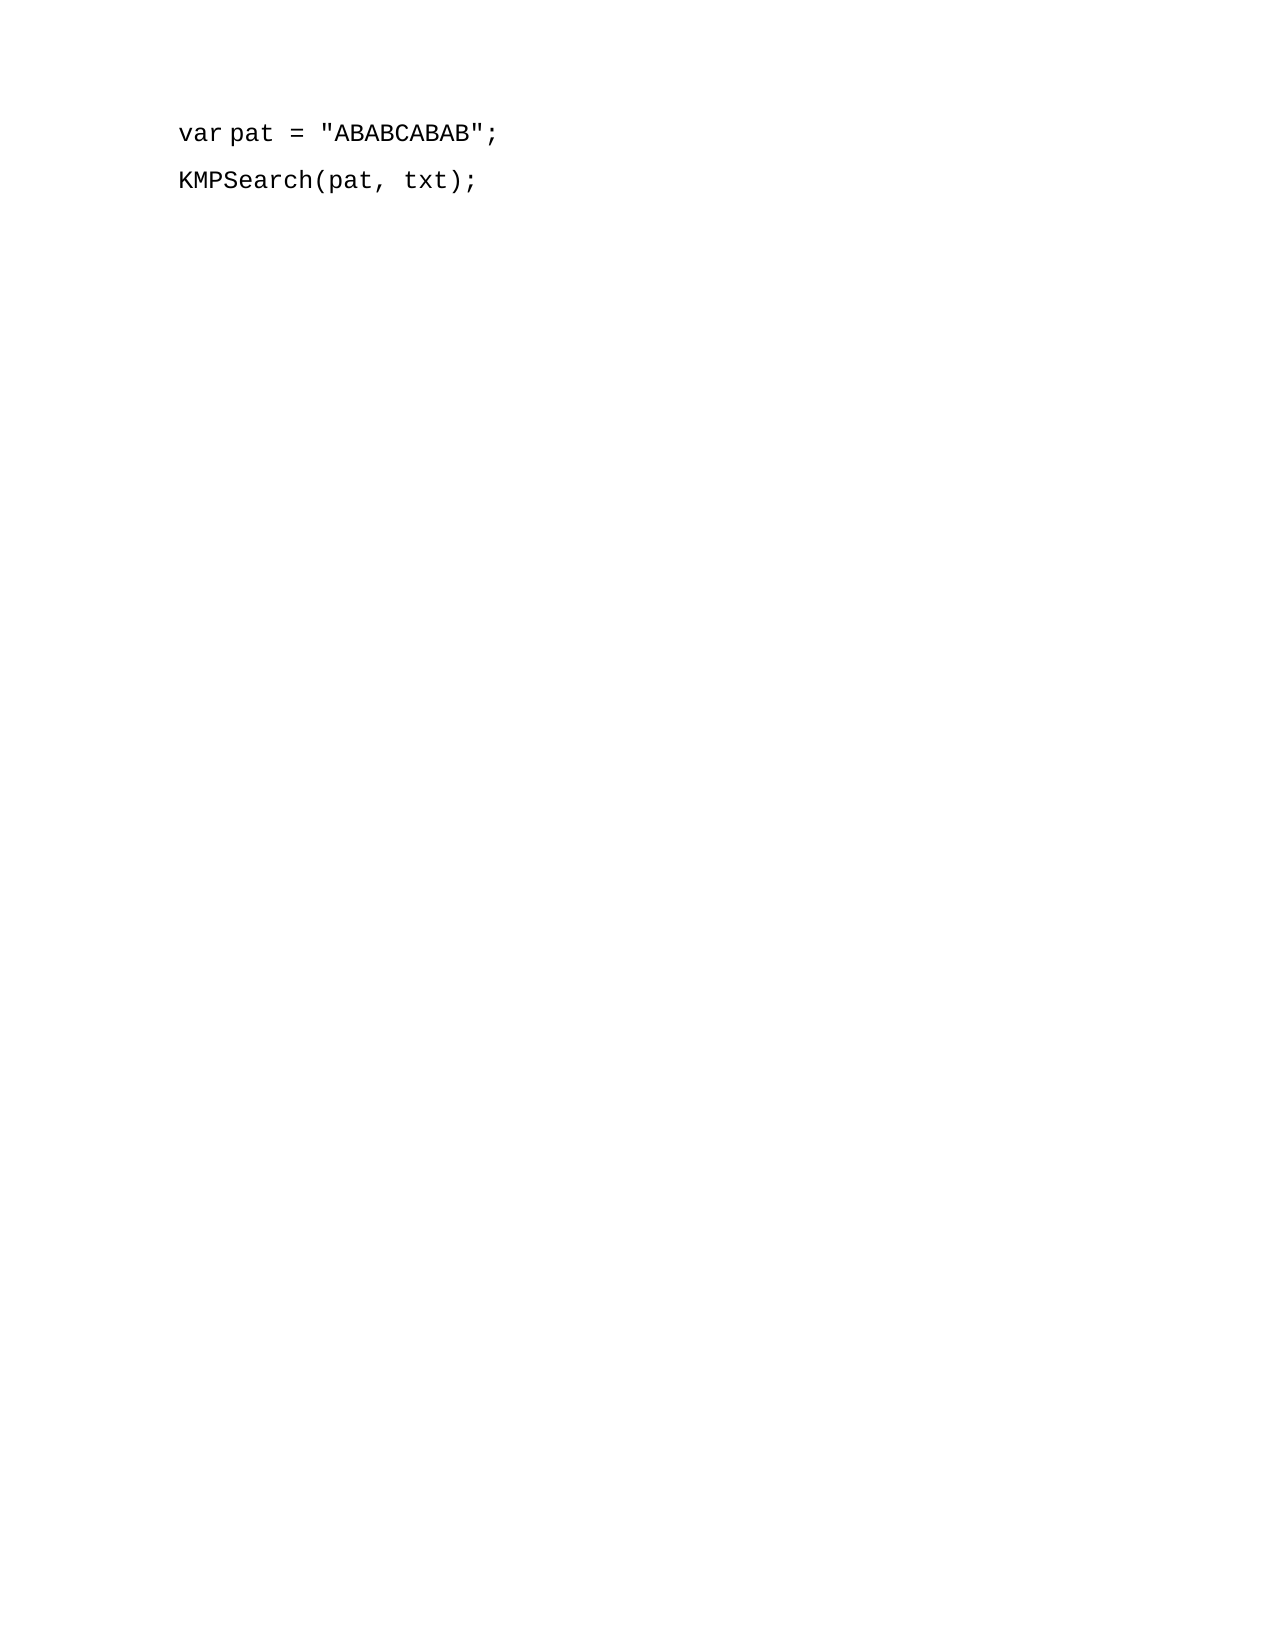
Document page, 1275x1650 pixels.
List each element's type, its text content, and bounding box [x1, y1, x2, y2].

text KMPSearch(pat, txt); [118, 168, 1157, 196]
text var pat = "ABABCABAB"; [118, 118, 1157, 149]
